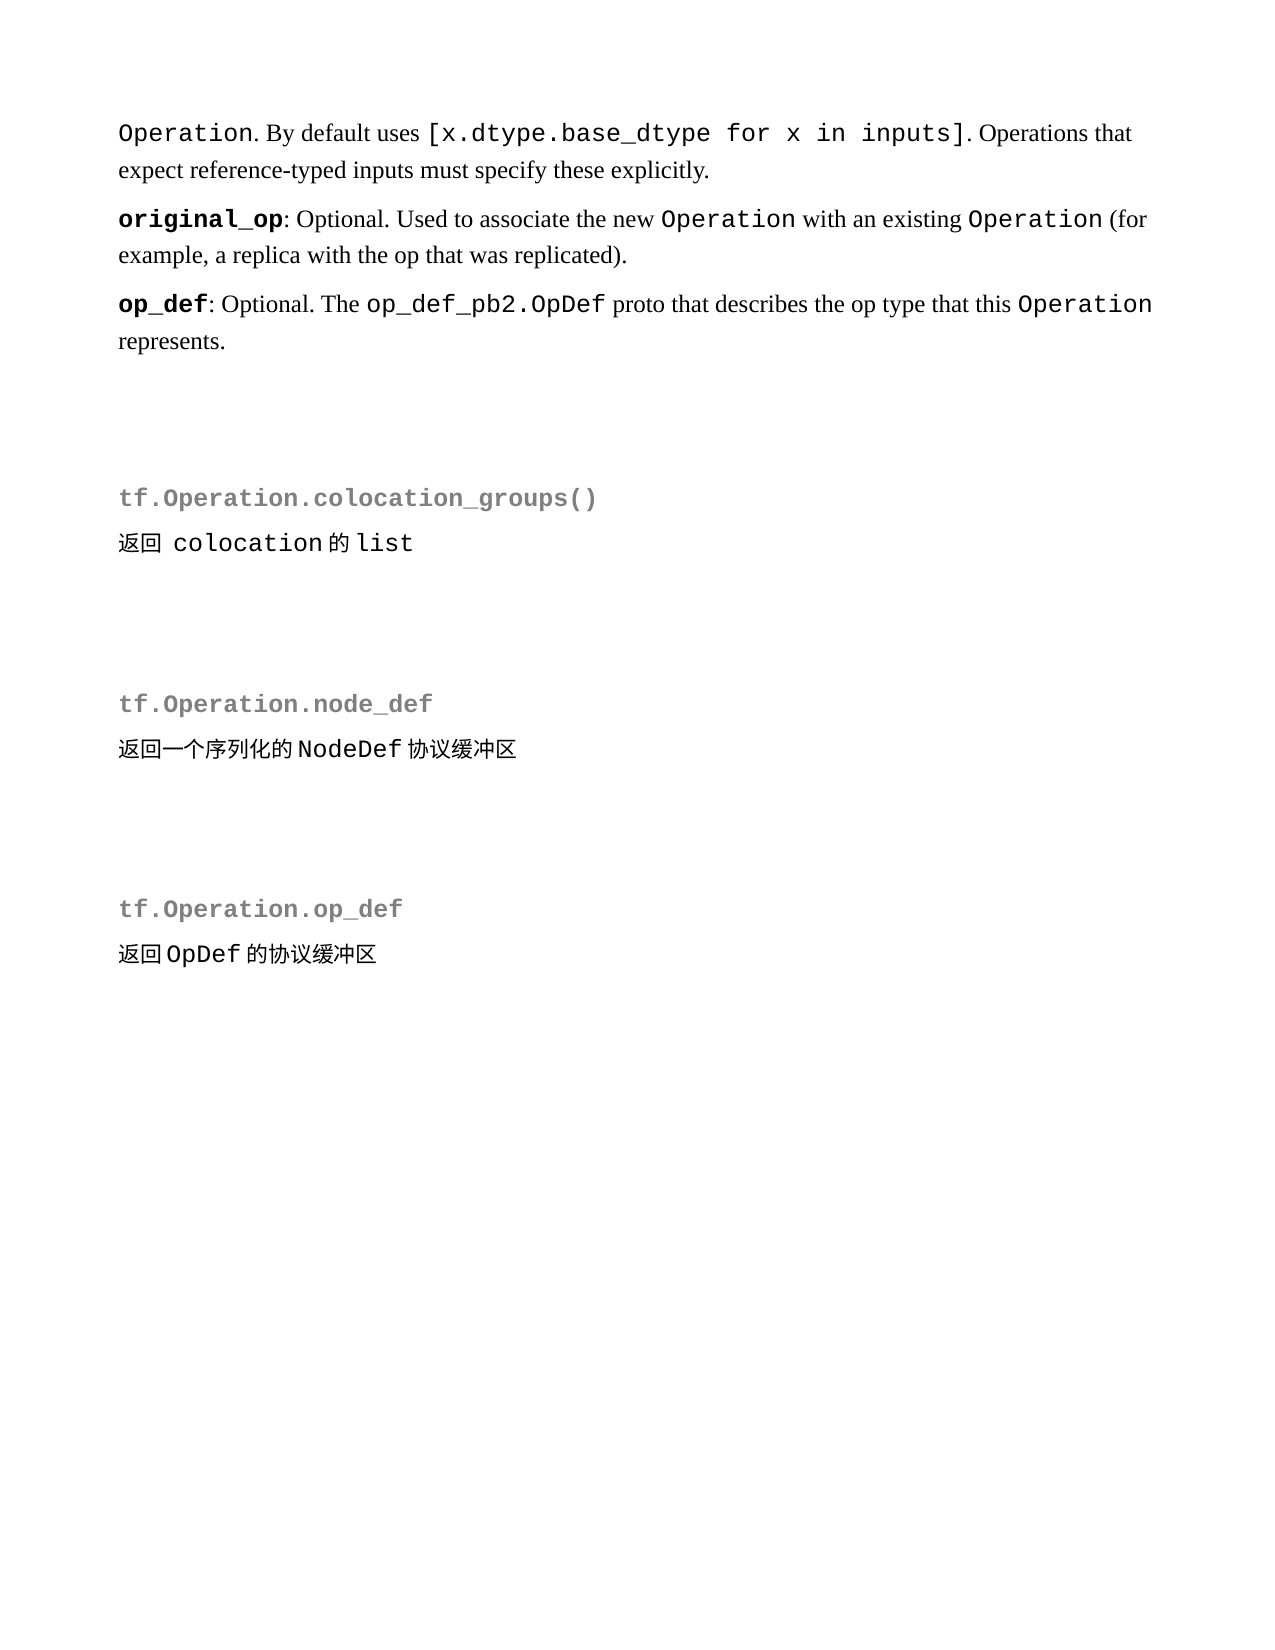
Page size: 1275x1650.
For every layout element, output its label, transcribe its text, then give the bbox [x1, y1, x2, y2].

text op_def: Optional. The op_def_pb2.OpDef proto that describes the op type that this Operation represents. [118, 289, 1157, 355]
subtitle tf.Operation.op_def [118, 897, 1157, 925]
text 返回一个序列化的NodeDef协议缓冲区 [118, 732, 1157, 765]
text 返回OpDef的协议缓冲区 [118, 937, 1157, 970]
text Operation. By default uses [x.dtype.base_dtype for x in inputs]. Operations that expect reference-typed inputs must specify these explicitly. [118, 118, 1157, 183]
subtitle tf.Operation.colocation_groups() [118, 486, 1157, 514]
subtitle tf.Operation.node_def [118, 691, 1157, 719]
text 返回 colocation的list [118, 526, 1157, 559]
text original_op: Optional. Used to associate the new Operation with an existing Operation (for example, a replica with the op that was replicated). [118, 204, 1157, 269]
